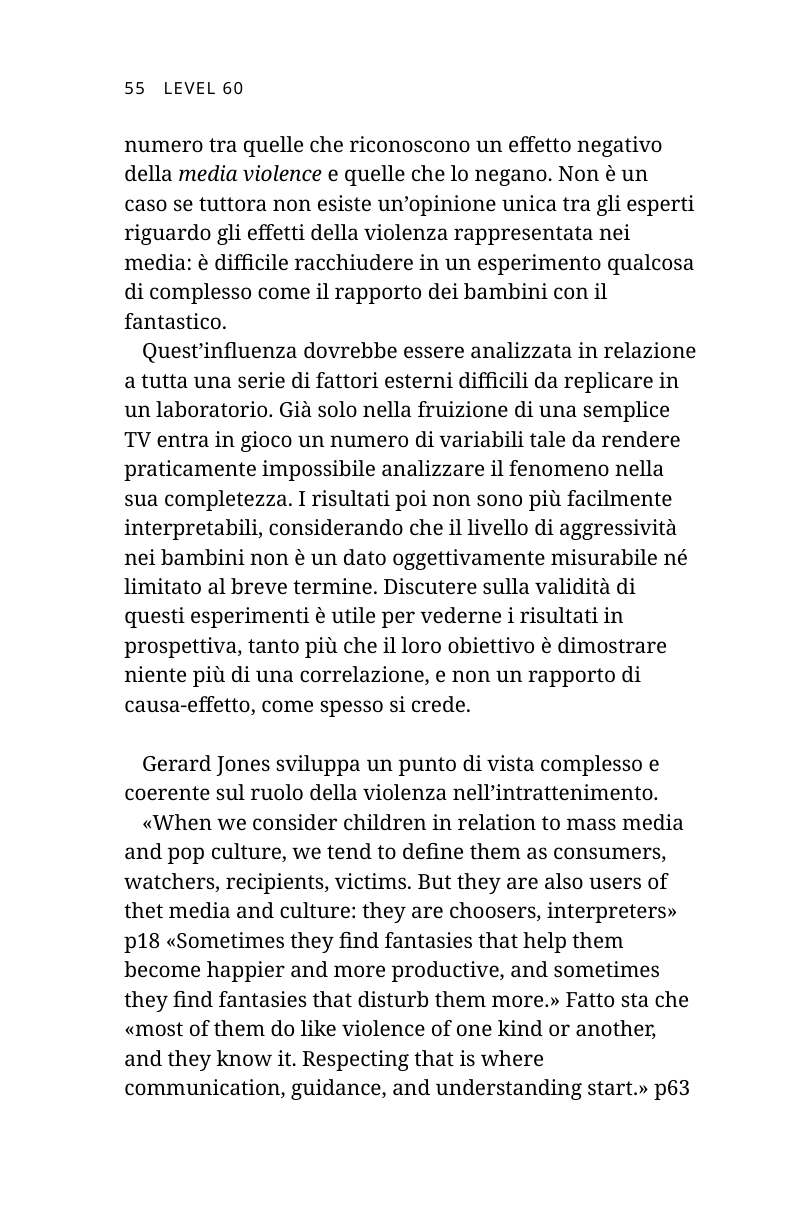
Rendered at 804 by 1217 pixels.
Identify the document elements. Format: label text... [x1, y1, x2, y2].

text «When we consider children in relation to mass media and pop culture, we tend to define them as consumers, watchers, recipients, victims. But they are also users of thet media and culture: they are choosers, interpreters» p18 «Sometimes they find fantasies that help them become happier and more productive, and sometimes they find fantasies that disturb them more.» Fatto sta che «most of them do like violence of one kind or another, and they know it. Respecting that is where communication, guidance, and understanding start.» p63 [124, 807, 697, 1102]
text numero tra quelle che riconoscono un effetto negativo della media violence e quelle che lo negano. Non è un caso se tuttora non esiste un’opinione unica tra gli esperti riguardo gli effetti della violenza rappresentata nei media: è difficile racchiudere in un esperimento qualcosa di complesso come il rapporto dei bambini con il fantastico. [124, 129, 697, 335]
text Quest’influenza dovrebbe essere analizzata in relazione a tutta una serie di fattori esterni difficili da replicare in un laboratorio. Già solo nella fruizione di una semplice TV entra in gioco un numero di variabili tale da rendere praticamente impossibile analizzare il fenomeno nella sua completezza. I risultati poi non sono più facilmente interpretabili, considerando che il livello di aggressività nei bambini non è un dato oggettivamente misurabile né limitato al breve termine. Discutere sulla validità di questi esperimenti è utile per vederne i risultati in prospettiva, tanto più che il loro obiettivo è dimostrare niente più di una correlazione, e non un rapporto di causa-effetto, come spesso si crede. [124, 335, 697, 718]
text Gerard Jones sviluppa un punto di vista complesso e coerente sul ruolo della violenza nell’intrattenimento. [124, 748, 697, 807]
